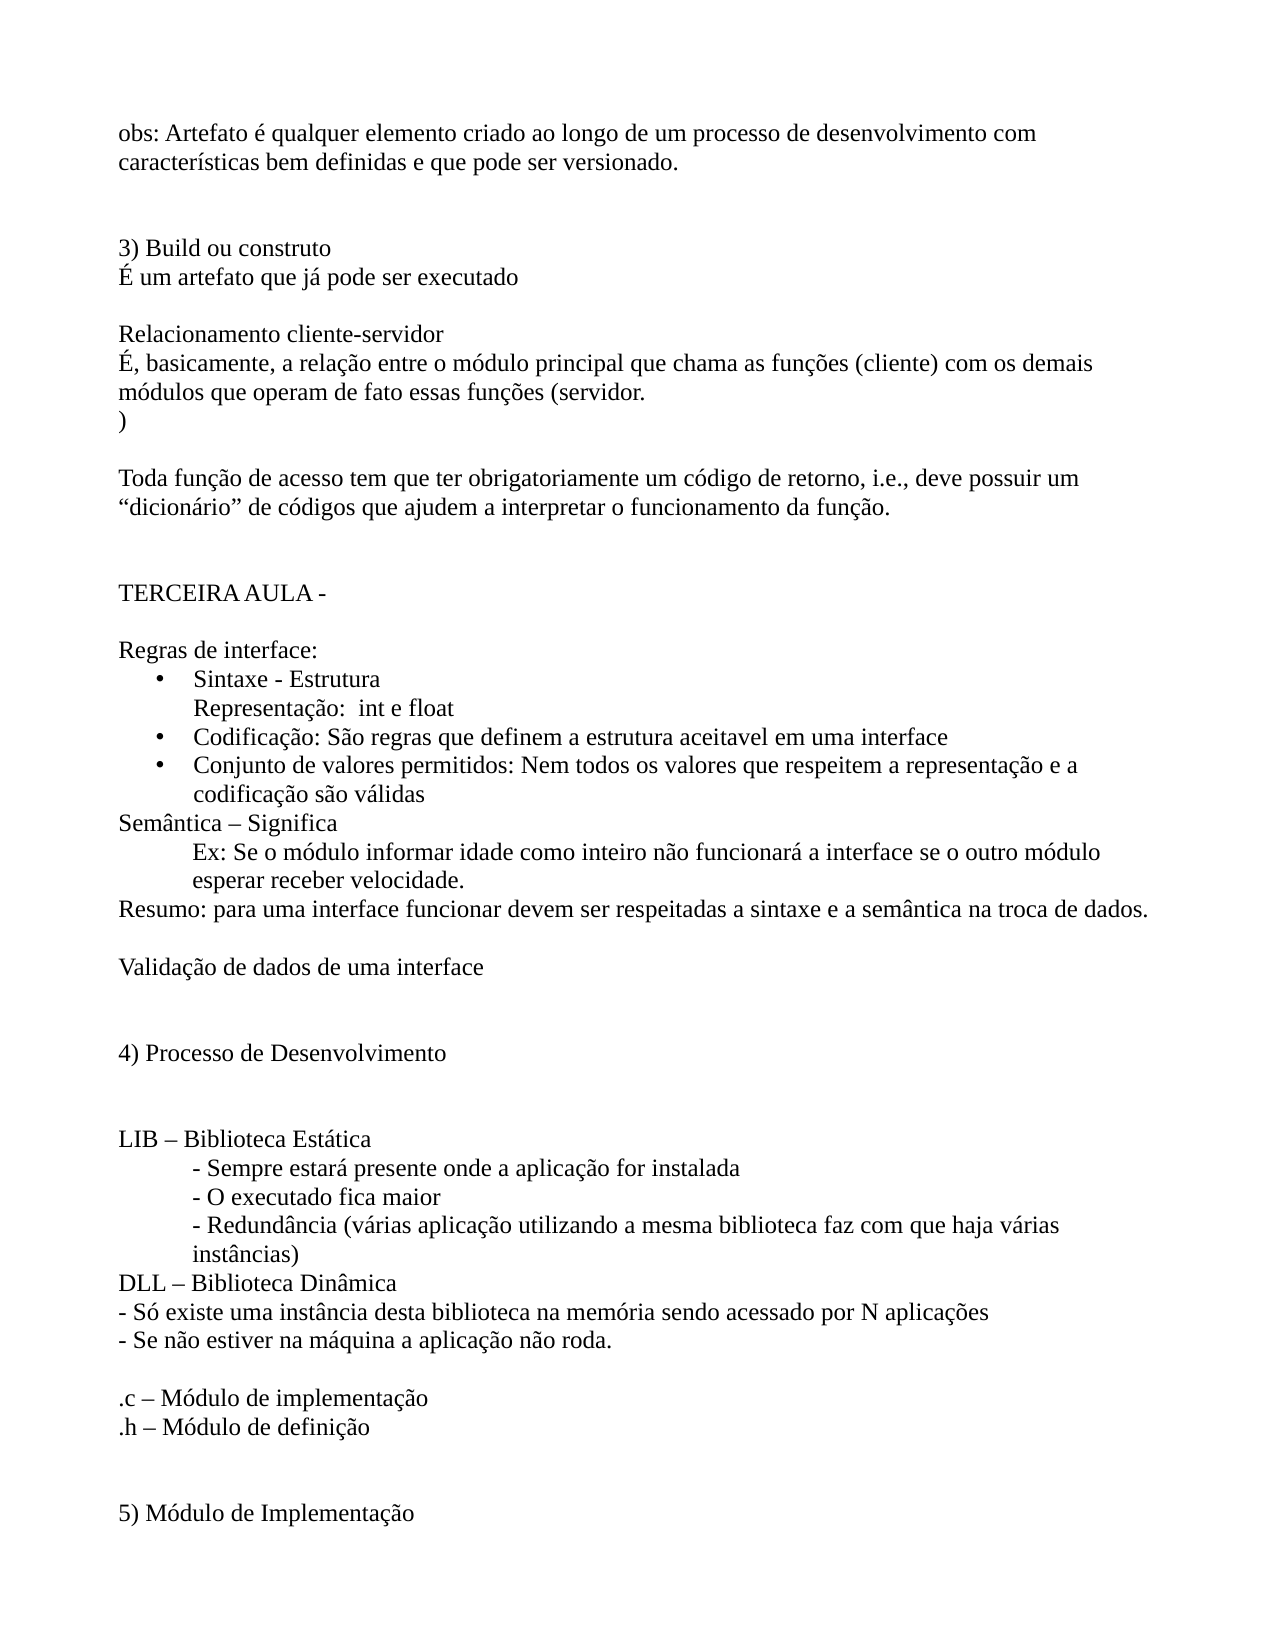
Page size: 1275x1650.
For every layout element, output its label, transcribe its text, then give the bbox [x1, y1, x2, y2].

text Validação de dados de uma interface [118, 952, 1157, 981]
list Codificação: São regras que definem a estrutura aceitavel em uma interface [156, 722, 1157, 751]
text 5) Módulo de Implementação [118, 1498, 1157, 1527]
text É, basicamente, a relação entre o módulo principal que chama as funções (cliente) com os demais módulos que operam de fato essas funções (servidor. [118, 348, 1157, 406]
text 4) Processo de Desenvolvimento [118, 1038, 1157, 1067]
text Semântica – Significa [118, 808, 1157, 837]
text TERCEIRA AULA - [118, 578, 1157, 607]
list Sintaxe - Estrutura Representação: int e float [156, 664, 1157, 722]
text É um artefato que já pode ser executado [118, 262, 1157, 291]
text Relacionamento cliente-servidor [118, 319, 1157, 348]
text DLL – Biblioteca Dinâmica [118, 1268, 1157, 1297]
text .c – Módulo de implementação [118, 1383, 1157, 1412]
text Resumo: para uma interface funcionar devem ser respeitadas a sintaxe e a semântica na troca de dados. [118, 894, 1157, 923]
text - Só existe uma instância desta biblioteca na memória sendo acessado por N aplicações [118, 1297, 1157, 1326]
text obs: Artefato é qualquer elemento criado ao longo de um processo de desenvolvimento com características bem definidas e que pode ser versionado. [118, 118, 1157, 176]
text Ex: Se o módulo informar idade como inteiro não funcionará a interface se o outro módulo esperar receber velocidade. [118, 837, 1157, 894]
list Conjunto de valores permitidos: Nem todos os valores que respeitem a representação e a codificação são válidas [156, 751, 1157, 808]
text - Se não estiver na máquina a aplicação não roda. [118, 1326, 1157, 1354]
text Toda função de acesso tem que ter obrigatoriamente um código de retorno, i.e., deve possuir um “dicionário” de códigos que ajudem a interpretar o funcionamento da função. [118, 463, 1157, 521]
text LIB – Biblioteca Estática [118, 1124, 1157, 1153]
text Regras de interface: [118, 636, 1157, 664]
text - Redundância (várias aplicação utilizando a mesma biblioteca faz com que haja várias instâncias) [118, 1211, 1157, 1268]
text ) [118, 406, 1157, 434]
text - O executado fica maior [118, 1182, 1157, 1211]
text 3) Build ou construto [118, 233, 1157, 262]
text .h – Módulo de definição [118, 1412, 1157, 1441]
text - Sempre estará presente onde a aplicação for instalada [118, 1153, 1157, 1182]
